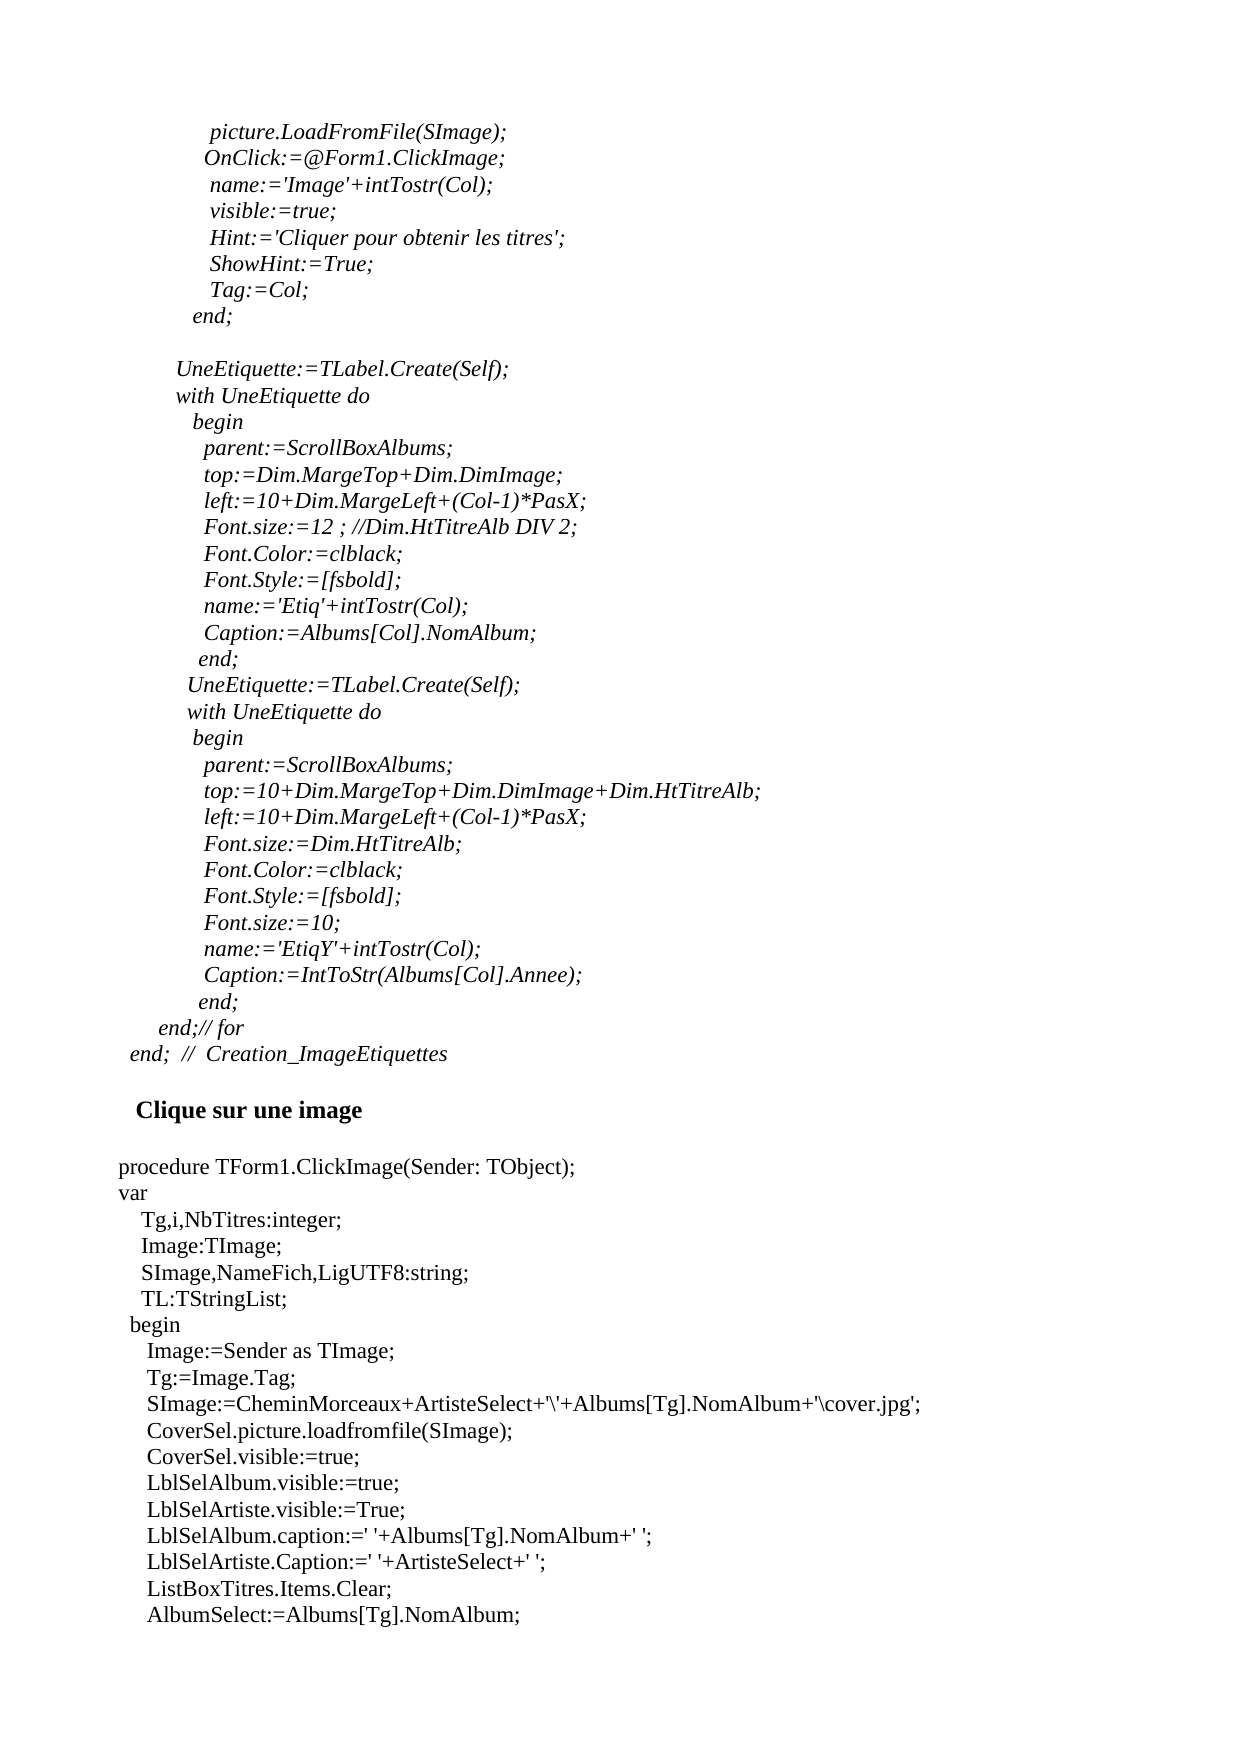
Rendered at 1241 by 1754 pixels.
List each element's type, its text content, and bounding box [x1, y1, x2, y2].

text name:='Image'+intTostr(Col); [118, 171, 1122, 197]
text TL:TStringList; [118, 1285, 1122, 1311]
text Caption:=IntToStr(Albums[Col].Annee); [118, 961, 1122, 988]
text end;// for [118, 1014, 1122, 1041]
text Tag:=Col; [118, 276, 1122, 303]
text end; // Creation_ImageEtiquettes [118, 1041, 1122, 1067]
text Hint:='Cliquer pour obtenir les titres'; [118, 223, 1122, 250]
text Tg:=Image.Tag; [118, 1364, 1122, 1390]
text end; [118, 645, 1122, 672]
text LblSelAlbum.caption:=' '+Albums[Tg].NomAlbum+' '; [118, 1522, 1122, 1548]
text Font.size:=Dim.HtTitreAlb; [118, 830, 1122, 856]
text CoverSel.picture.loadfromfile(SImage); [118, 1417, 1122, 1443]
text Font.size:=12 ; //Dim.HtTitreAlb DIV 2; [118, 513, 1122, 540]
text ListBoxTitres.Items.Clear; [118, 1575, 1122, 1601]
text with UneEtiquette do [118, 382, 1122, 408]
text ShowHint:=True; [118, 250, 1122, 276]
text Clique sur une image [118, 1096, 1122, 1124]
text SImage:=CheminMorceaux+ArtisteSelect+'\'+Albums[Tg].NomAlbum+'\cover.jpg'; [118, 1390, 1122, 1417]
text name:='EtiqY'+intTostr(Col); [118, 935, 1122, 961]
text end; [118, 988, 1122, 1014]
text CoverSel.visible:=true; [118, 1443, 1122, 1469]
text Font.size:=10; [118, 909, 1122, 935]
text Font.Style:=[fsbold]; [118, 882, 1122, 909]
text LblSelArtiste.visible:=True; [118, 1496, 1122, 1522]
text left:=10+Dim.MargeLeft+(Col-1)*PasX; [118, 803, 1122, 830]
text name:='Etiq'+intTostr(Col); [118, 592, 1122, 619]
text visible:=true; [118, 197, 1122, 223]
text Font.Color:=clblack; [118, 856, 1122, 882]
text parent:=ScrollBoxAlbums; [118, 751, 1122, 777]
text Caption:=Albums[Col].NomAlbum; [118, 619, 1122, 645]
text begin [118, 724, 1122, 751]
text AlbumSelect:=Albums[Tg].NomAlbum; [118, 1601, 1122, 1627]
text OnClick:=@Form1.ClickImage; [118, 144, 1122, 171]
text parent:=ScrollBoxAlbums; [118, 434, 1122, 461]
text UneEtiquette:=TLabel.Create(Self); [118, 672, 1122, 698]
text Font.Color:=clblack; [118, 540, 1122, 566]
text var [118, 1179, 1122, 1206]
text LblSelAlbum.visible:=true; [118, 1469, 1122, 1496]
text Font.Style:=[fsbold]; [118, 566, 1122, 592]
text Tg,i,NbTitres:integer; [118, 1206, 1122, 1232]
text procedure TForm1.ClickImage(Sender: TObject); [118, 1153, 1122, 1179]
text picture.LoadFromFile(SImage); [118, 118, 1122, 144]
text top:=10+Dim.MargeTop+Dim.DimImage+Dim.HtTitreAlb; [118, 777, 1122, 803]
text left:=10+Dim.MargeLeft+(Col-1)*PasX; [118, 487, 1122, 513]
text UneEtiquette:=TLabel.Create(Self); [118, 355, 1122, 382]
text with UneEtiquette do [118, 698, 1122, 724]
text begin [118, 408, 1122, 434]
text end; [118, 303, 1122, 329]
text top:=Dim.MargeTop+Dim.DimImage; [118, 461, 1122, 487]
text SImage,NameFich,LigUTF8:string; [118, 1258, 1122, 1285]
text begin [118, 1311, 1122, 1338]
text Image:TImage; [118, 1232, 1122, 1258]
text Image:=Sender as TImage; [118, 1338, 1122, 1364]
text LblSelArtiste.Caption:=' '+ArtisteSelect+' '; [118, 1548, 1122, 1575]
